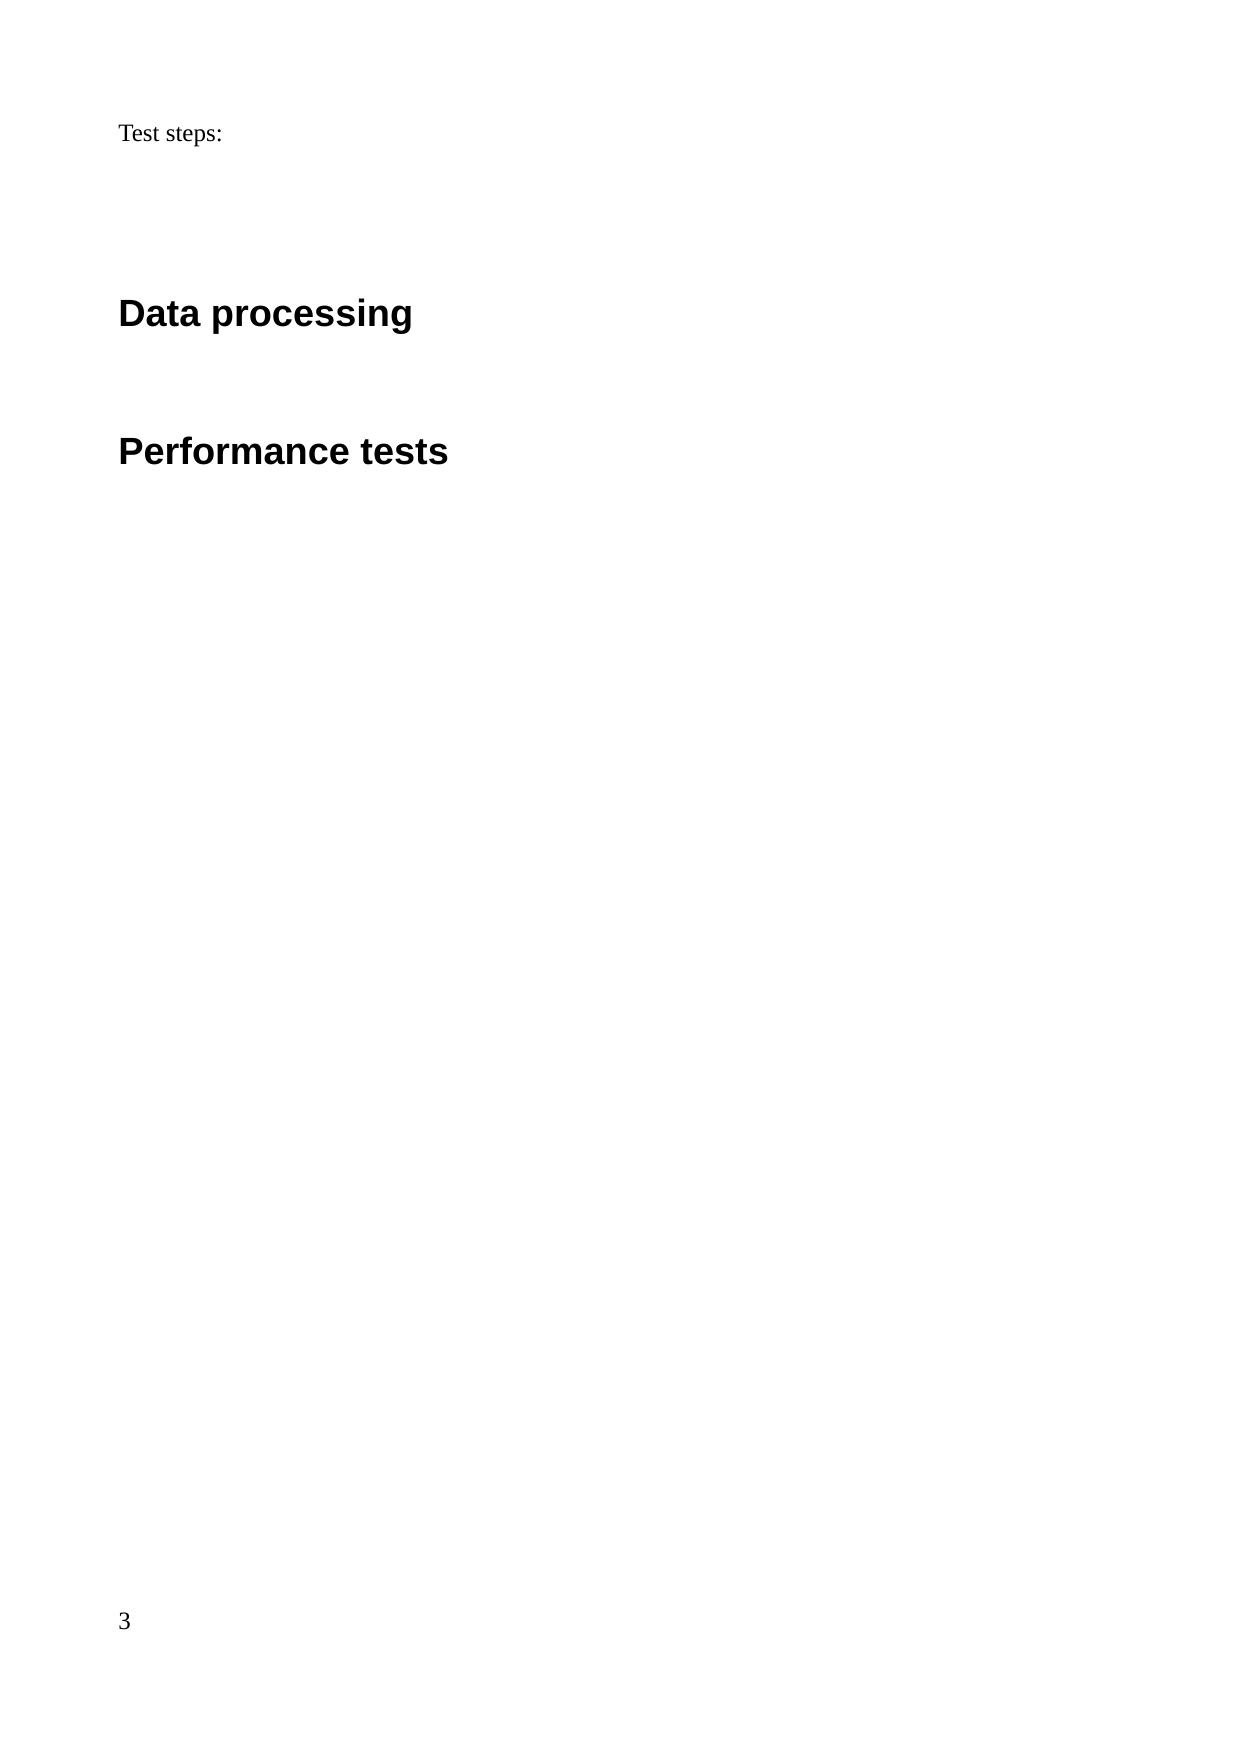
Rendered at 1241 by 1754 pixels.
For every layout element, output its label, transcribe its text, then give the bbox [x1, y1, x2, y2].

text Test steps: [118, 118, 1122, 147]
subtitle Performance tests [118, 429, 1122, 473]
subtitle Data processing [118, 290, 1122, 334]
